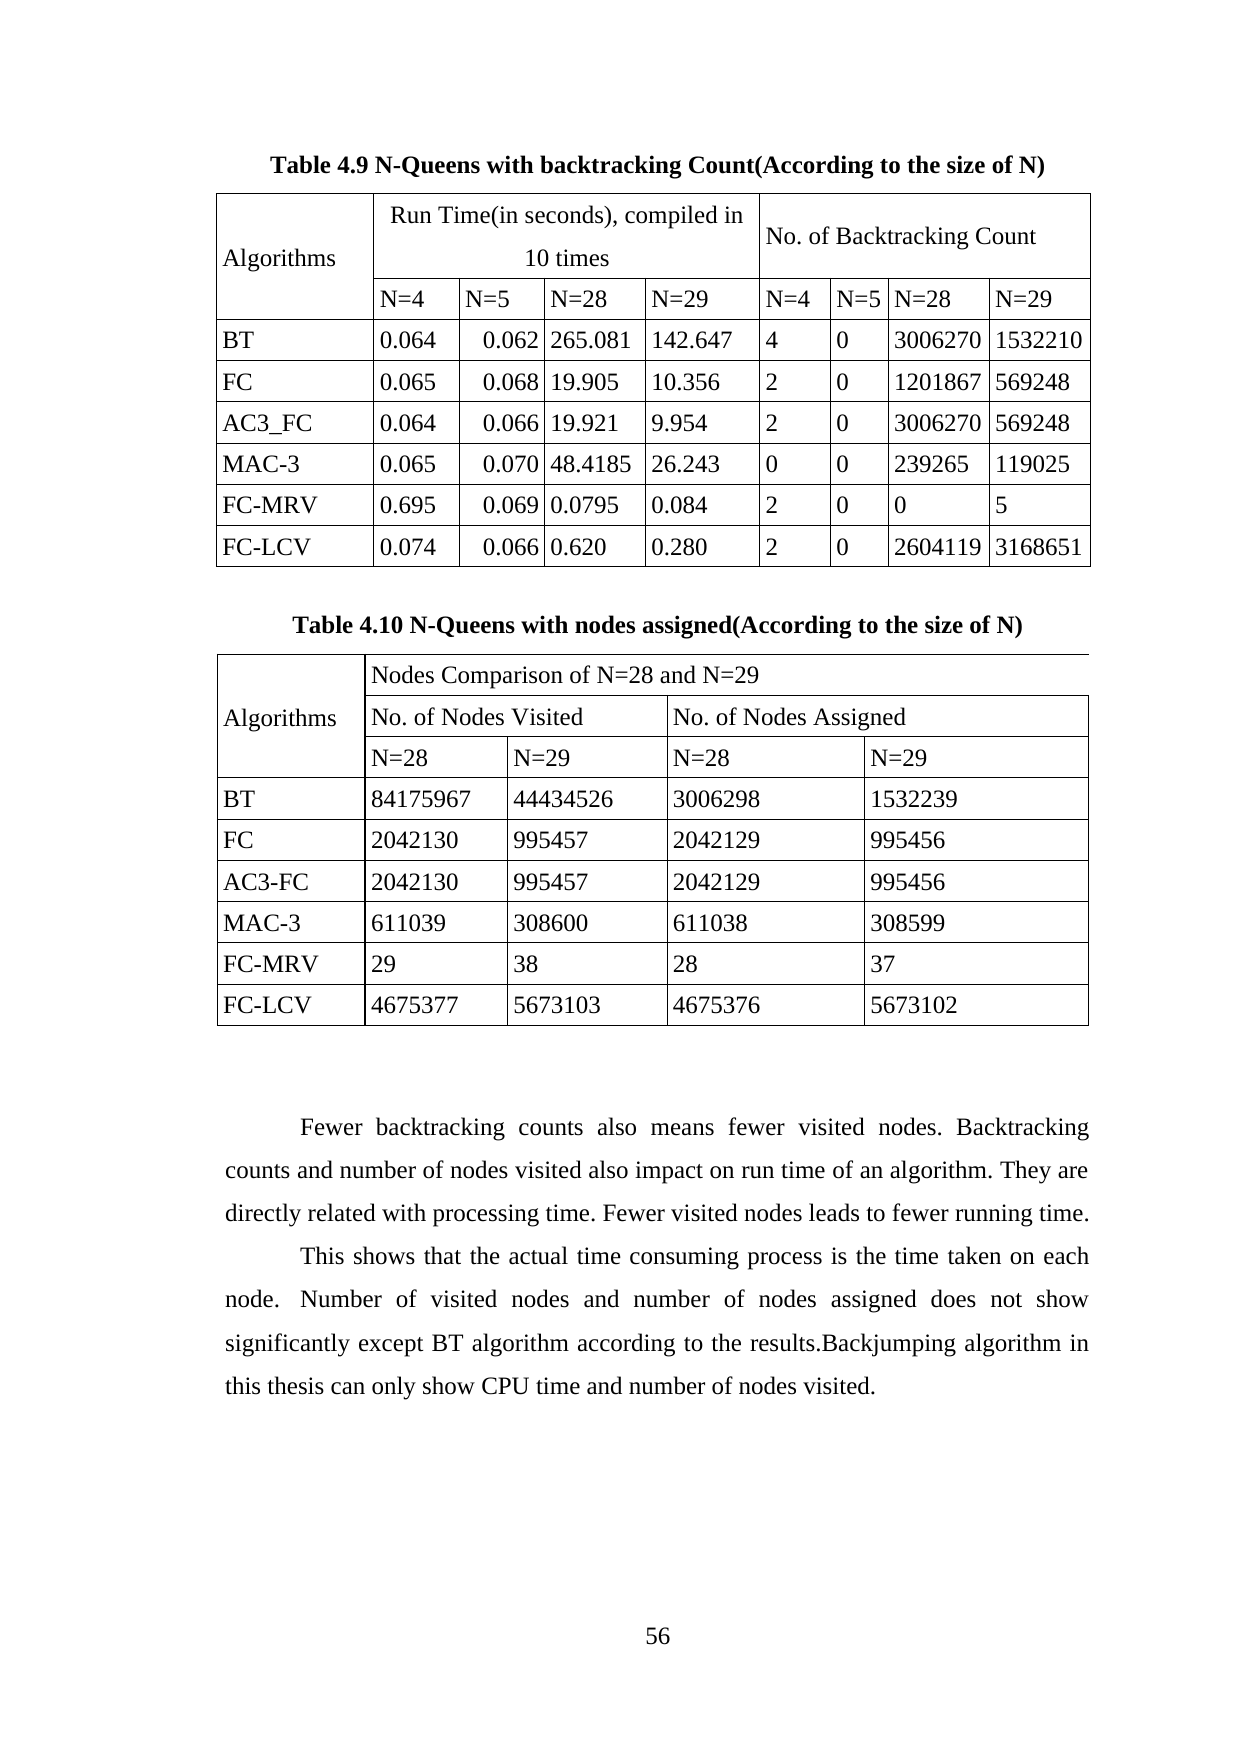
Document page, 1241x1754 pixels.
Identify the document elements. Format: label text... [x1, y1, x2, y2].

table_cell 611039 [366, 902, 507, 942]
table_cell 1532210 [990, 320, 1090, 360]
table_cell 1201867 [889, 361, 989, 401]
table_cell 2 [760, 402, 830, 442]
table_cell 265.081 [545, 320, 645, 360]
table_header Run Time(in seconds), compiled in 10 times [374, 194, 759, 277]
table_cell 38 [508, 943, 667, 983]
table_cell 0.068 [460, 361, 544, 401]
table_cell FC-LCV [217, 526, 373, 566]
table_cell 0.280 [646, 526, 759, 566]
table_cell No. of Nodes Assigned [668, 696, 1088, 736]
table_cell 2604119 [889, 526, 989, 566]
table_cell N=29 [508, 737, 667, 777]
table_cell N=29 [990, 279, 1090, 319]
table_cell 5673103 [508, 985, 667, 1025]
table_cell 0.064 [374, 320, 459, 360]
table_cell MAC-3 [217, 444, 373, 484]
table_cell N=29 [646, 279, 759, 319]
table_cell 3168651 [990, 526, 1090, 566]
table_cell 995457 [508, 820, 667, 860]
table_cell 0 [831, 485, 888, 525]
table_cell 0.0795 [545, 485, 645, 525]
table_cell FC-MRV [217, 485, 373, 525]
table_cell 2042129 [668, 820, 864, 860]
table_cell 0 [831, 402, 888, 442]
table_cell 0 [760, 444, 830, 484]
table_cell 0.065 [374, 361, 459, 401]
table_cell FC-MRV [218, 943, 364, 983]
table_cell BT [218, 778, 364, 818]
table_cell N=28 [545, 279, 645, 319]
table_cell 2042129 [668, 861, 864, 901]
table_cell 0.064 [374, 402, 459, 442]
table_cell 28 [668, 943, 864, 983]
table_header Algorithms [217, 194, 373, 319]
text Table 4.10 N-Queens with nodes assigned(According to the size of N) [225, 610, 1090, 639]
table_cell 0.084 [646, 485, 759, 525]
table_cell 5673102 [865, 985, 1088, 1025]
table_cell N=29 [865, 737, 1088, 777]
table_cell 0.695 [374, 485, 459, 525]
table_cell 239265 [889, 444, 989, 484]
table_cell 142.647 [646, 320, 759, 360]
table_cell 84175967 [366, 778, 507, 818]
table_cell 19.905 [545, 361, 645, 401]
table_cell FC [218, 820, 364, 860]
table_cell 119025 [990, 444, 1090, 484]
table_cell 4675376 [668, 985, 864, 1025]
table_cell 995456 [865, 820, 1088, 860]
table_cell No. of Nodes Visited [366, 696, 667, 736]
table_cell 0 [889, 485, 989, 525]
table_cell 3006270 [889, 320, 989, 360]
table_cell 19.921 [545, 402, 645, 442]
table_cell 0 [831, 444, 888, 484]
table_cell 0.070 [460, 444, 544, 484]
table_header Nodes Comparison of N=28 and N=29 [366, 655, 1089, 695]
table_cell 0.066 [460, 526, 544, 566]
table_cell 0 [831, 320, 888, 360]
table_cell 2 [760, 361, 830, 401]
table_cell MAC-3 [218, 902, 364, 942]
table_cell 0.074 [374, 526, 459, 566]
table_cell 5 [990, 485, 1090, 525]
table_cell N=5 [460, 279, 544, 319]
table_cell 308600 [508, 902, 667, 942]
table_cell FC-LCV [218, 985, 364, 1025]
table_header Algorithms [218, 655, 364, 777]
table_cell N=5 [831, 279, 888, 319]
table_cell AC3-FC [218, 861, 364, 901]
table_cell 3006298 [668, 778, 864, 818]
table_cell N=4 [760, 279, 830, 319]
table_cell N=28 [889, 279, 989, 319]
table_cell 0 [831, 361, 888, 401]
table_cell 2 [760, 485, 830, 525]
table_cell 2042130 [366, 820, 507, 860]
table_cell 0.066 [460, 402, 544, 442]
table_cell 0.062 [460, 320, 544, 360]
table_cell 4675377 [366, 985, 507, 1025]
table_cell 569248 [990, 361, 1090, 401]
table_cell 26.243 [646, 444, 759, 484]
table_cell FC [217, 361, 373, 401]
table_cell N=28 [668, 737, 864, 777]
table_cell 569248 [990, 402, 1090, 442]
table_header No. of Backtracking Count [760, 194, 1090, 277]
table_cell 0 [831, 526, 888, 566]
text Fewer backtracking counts also means fewer visited nodes. Backtracking counts and number of nodes visited also impact on run time of an algorithm. They are directly related with processing time. Fewer visited nodes leads to fewer running time. [225, 1112, 1090, 1227]
text This shows that the actual time consuming process is the time taken on each node. Number of visited nodes and number of nodes assigned does not show significantly except BT algorithm according to the results.Backjumping algorithm in this thesis can only show CPU time and number of nodes visited. [225, 1241, 1090, 1399]
table_cell 4 [760, 320, 830, 360]
table_cell 0.065 [374, 444, 459, 484]
table_cell 995456 [865, 861, 1088, 901]
table_cell 0.069 [460, 485, 544, 525]
table_cell 2042130 [366, 861, 507, 901]
table_cell 611038 [668, 902, 864, 942]
table_cell N=28 [366, 737, 507, 777]
table_cell AC3_FC [217, 402, 373, 442]
table_cell 3006270 [889, 402, 989, 442]
table_cell BT [217, 320, 373, 360]
table_cell 2 [760, 526, 830, 566]
table_cell 308599 [865, 902, 1088, 942]
table_cell 48.4185 [545, 444, 645, 484]
text Table 4.9 N-Queens with backtracking Count(According to the size of N) [225, 150, 1090, 179]
table_cell 10.356 [646, 361, 759, 401]
table_cell 37 [865, 943, 1088, 983]
table_cell 995457 [508, 861, 667, 901]
table_cell 44434526 [508, 778, 667, 818]
table_cell 9.954 [646, 402, 759, 442]
table_cell N=4 [374, 279, 459, 319]
table_cell 29 [366, 943, 507, 983]
table_cell 0.620 [545, 526, 645, 566]
table_cell 1532239 [865, 778, 1088, 818]
